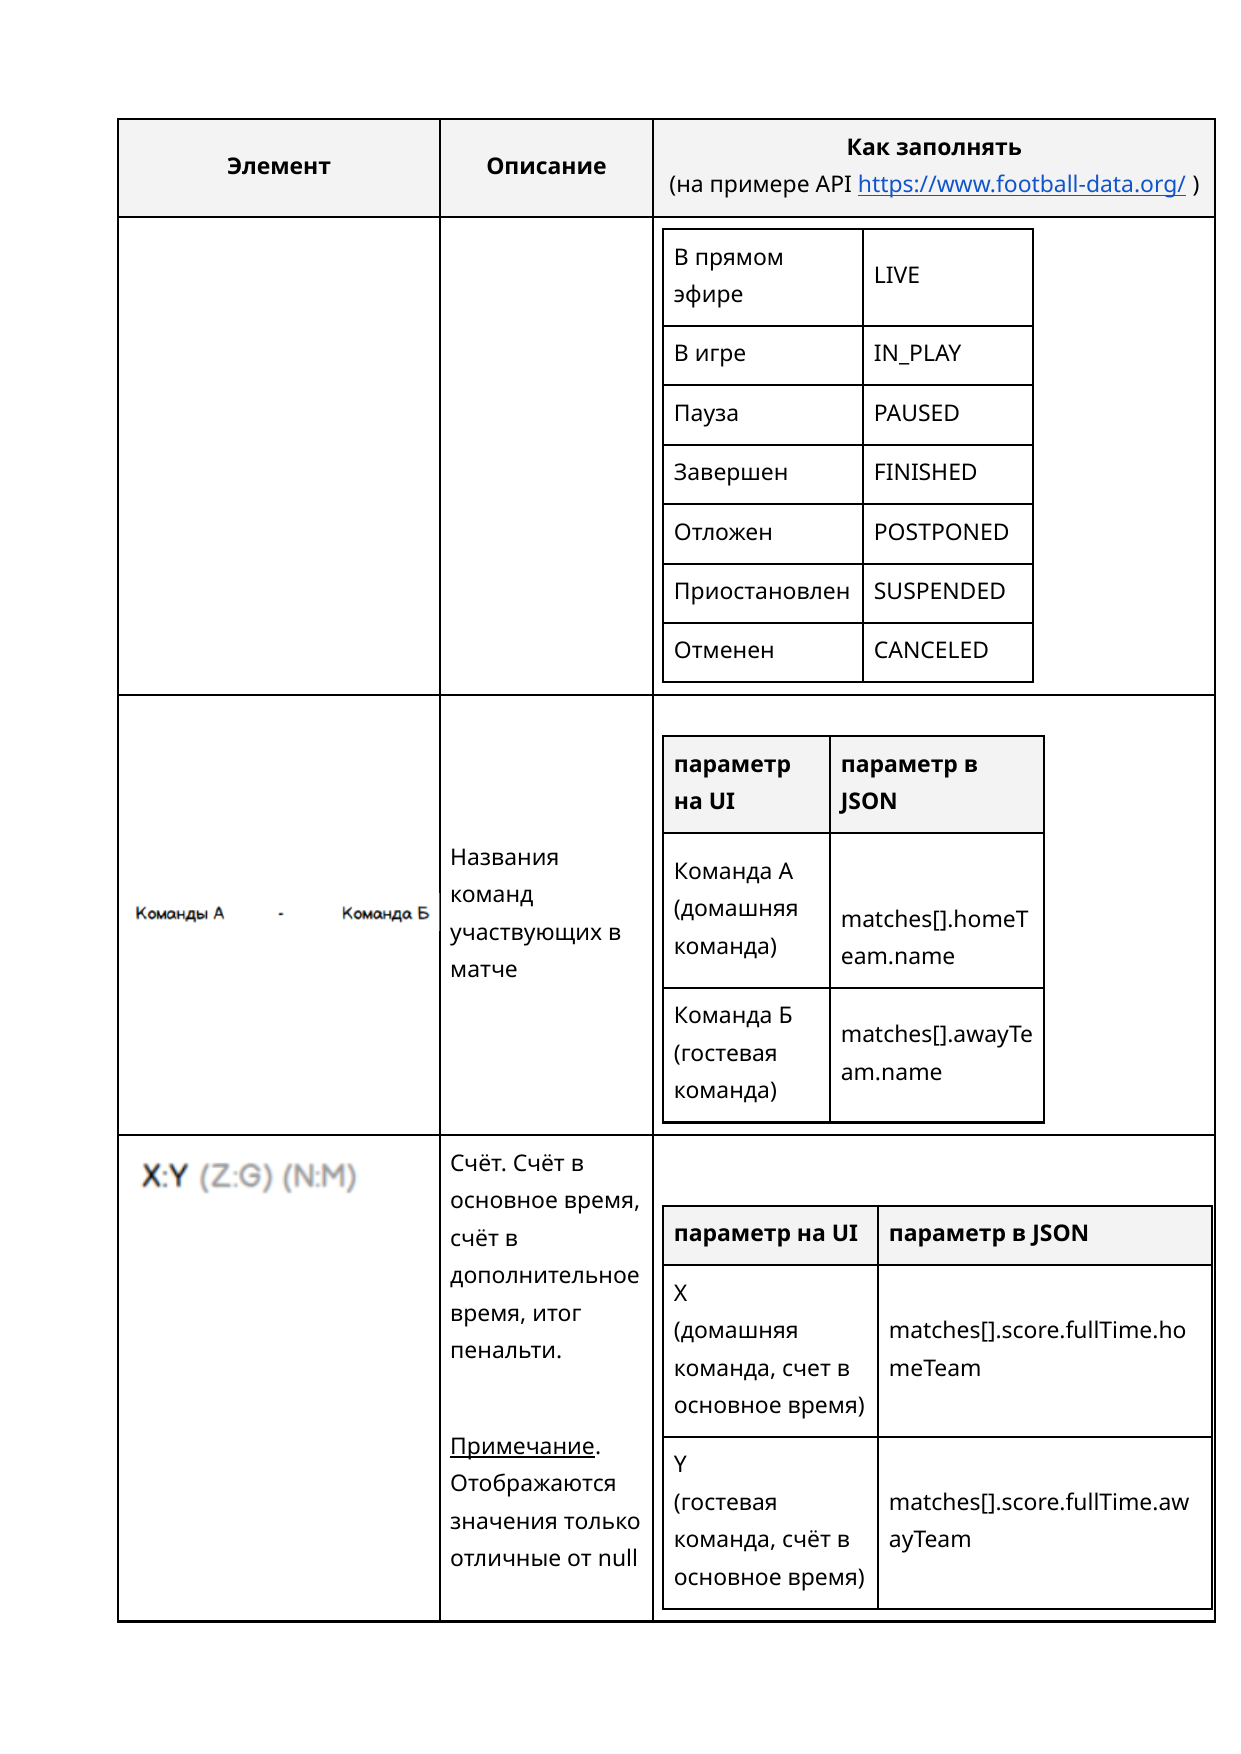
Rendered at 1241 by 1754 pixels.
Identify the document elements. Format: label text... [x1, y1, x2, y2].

table_cell Команда А (домашняя команда) [664, 834, 829, 987]
table_cell matches[].awayTeam.name [831, 989, 1043, 1121]
table_cell [119, 696, 439, 1134]
table_cell Пауза [664, 386, 862, 444]
picture [128, 1146, 379, 1209]
table_cell [654, 1136, 1214, 1620]
table_cell [654, 218, 1214, 694]
table_cell POSTPONED [864, 505, 1032, 562]
table_cell [654, 696, 1214, 1134]
table_cell IN_PLAY [864, 327, 1032, 384]
table_header Описание [441, 120, 652, 216]
table_cell LIVE [864, 230, 1032, 325]
table_header параметр на UI [664, 737, 829, 832]
table_cell [119, 218, 439, 694]
table_cell Y (гостевая команда, счёт в основное время) [664, 1438, 877, 1608]
table_header параметр в JSON [879, 1207, 1211, 1264]
table_header параметр на UI [664, 1207, 877, 1264]
table_cell [119, 1136, 439, 1620]
table_cell [441, 218, 652, 694]
table_cell FINISHED [864, 446, 1032, 503]
table_cell Счёт. Счёт в основное время, счёт в дополнительное время, итог пенальти. Примечание. Отображаются значения только отличные от null [441, 1136, 652, 1620]
picture [128, 893, 440, 931]
table_cell Завершен [664, 446, 862, 503]
table_cell matches[].homeTeam.name [831, 834, 1043, 987]
table_cell Названия команд участвующих в матче [441, 696, 652, 1134]
table_cell Команда Б (гостевая команда) [664, 989, 829, 1121]
table_header Как заполнять (на примере API https://www.football-data.org/ ) [654, 120, 1214, 216]
table_cell matches[].score.fullTime.homeTeam [879, 1266, 1211, 1436]
table_header параметр в JSON [831, 737, 1043, 832]
table_cell SUSPENDED [864, 565, 1032, 622]
table_cell CANCELED [864, 624, 1032, 681]
table_cell В прямом эфире [664, 230, 862, 325]
table_cell Отменен [664, 624, 862, 681]
table_cell X (домашняя команда, счет в основное время) [664, 1266, 877, 1436]
table_cell matches[].score.fullTime.awayTeam [879, 1438, 1211, 1608]
table_cell Отложен [664, 505, 862, 562]
table_cell В игре [664, 327, 862, 384]
table_cell Приостановлен [664, 565, 862, 622]
table_cell PAUSED [864, 386, 1032, 444]
table_header Элемент [119, 120, 439, 216]
